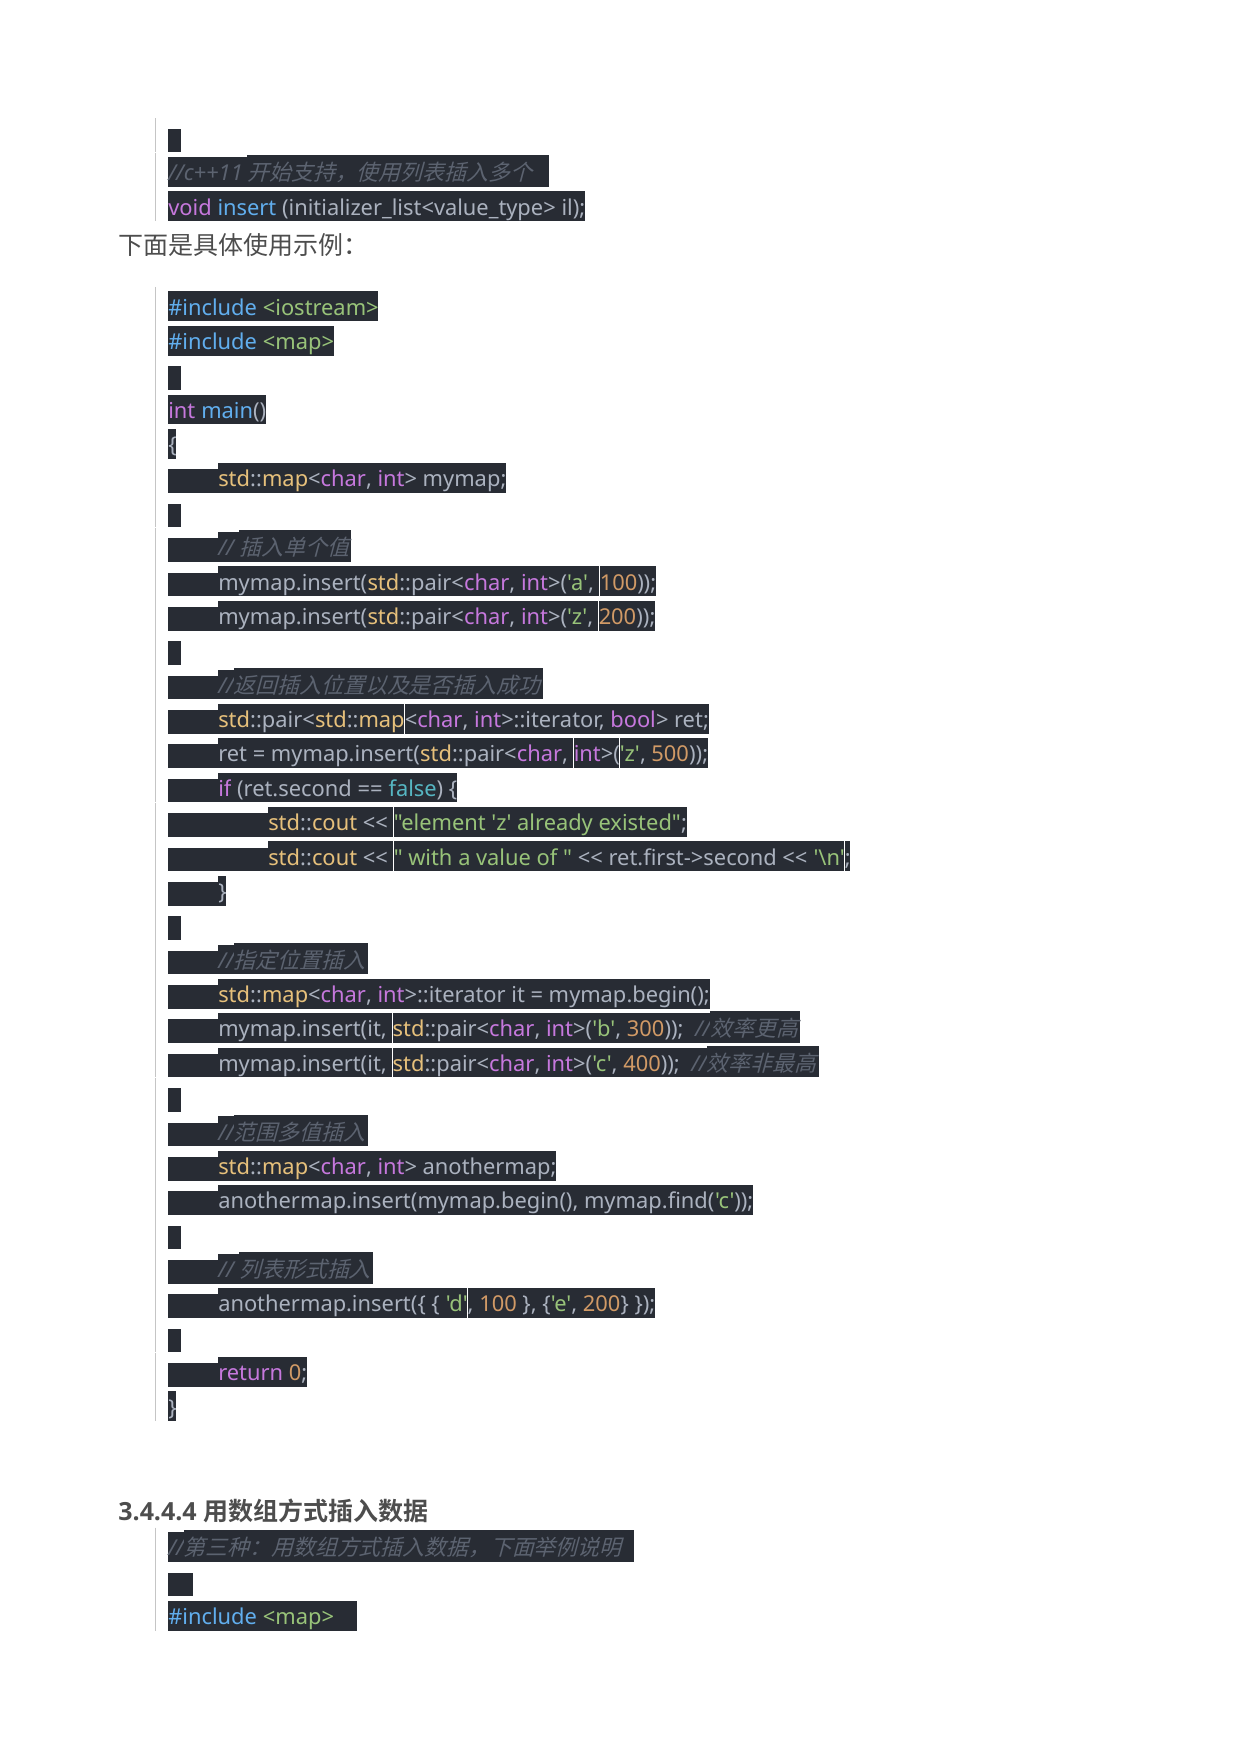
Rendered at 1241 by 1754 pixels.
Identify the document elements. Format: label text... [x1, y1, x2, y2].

text [118, 187, 155, 221]
text [118, 768, 155, 802]
text [118, 562, 155, 596]
text //第三种：用数组方式插入数据，下面举例说明 [156, 1527, 1122, 1562]
text [118, 1527, 155, 1562]
text [118, 1146, 155, 1181]
text ret = mymap.insert(std::pair<char, int>('z', 500)); [156, 734, 1122, 768]
text mymap.insert(it, std::pair<char, int>('c', 400)); //效率非最高 [156, 1043, 1122, 1077]
text if (ret.second == false) { [156, 768, 1122, 802]
text //返回插入位置以及是否插入成功 [156, 665, 1122, 699]
text std::cout << "element 'z' already existed"; [156, 802, 1122, 837]
text } [156, 871, 1122, 906]
text [118, 699, 155, 734]
text { [156, 424, 1122, 459]
text [118, 527, 155, 562]
text #include <map> [156, 321, 1122, 356]
text return 0; [156, 1352, 1122, 1387]
text mymap.insert(std::pair<char, int>('z', 200)); [156, 596, 1122, 631]
text [118, 287, 155, 321]
text anothermap.insert({ { 'd', 100 }, {'e', 200} }); [156, 1284, 1122, 1318]
text [118, 424, 155, 459]
text int main() [156, 390, 1122, 424]
text [118, 1009, 155, 1043]
text [118, 390, 155, 424]
text 3.4.4.4 用数组方式插入数据 [118, 1487, 1122, 1527]
text [118, 459, 155, 493]
text mymap.insert(std::pair<char, int>('a', 100)); [156, 562, 1122, 596]
text #include <map> [156, 1596, 1122, 1631]
text // 插入单个值 [156, 527, 1122, 562]
text void insert (initializer_list<value_type> il); [156, 187, 1122, 221]
text anothermap.insert(mymap.begin(), mymap.find('c')); [156, 1181, 1122, 1215]
text [118, 1181, 155, 1215]
text [118, 974, 155, 1009]
text } [156, 1387, 1122, 1421]
text std::cout << " with a value of " << ret.first->second << '\n'; [156, 837, 1122, 871]
text [118, 837, 155, 871]
text std::pair<std::map<char, int>::iterator, bool> ret; [156, 699, 1122, 734]
text [118, 1112, 155, 1146]
text [118, 1043, 155, 1077]
text 下面是具体使用示例： [118, 221, 1122, 262]
text [118, 802, 155, 837]
text //c++11开始支持，使用列表插入多个 [156, 152, 1122, 187]
text std::map<char, int> mymap; [156, 459, 1122, 493]
text [118, 665, 155, 699]
text std::map<char, int>::iterator it = mymap.begin(); [156, 974, 1122, 1009]
text [118, 1284, 155, 1318]
text std::map<char, int> anothermap; [156, 1146, 1122, 1181]
text [118, 1249, 155, 1284]
text [118, 321, 155, 356]
text //指定位置插入 [156, 940, 1122, 974]
text [118, 1596, 155, 1631]
text [118, 1387, 155, 1421]
text [118, 940, 155, 974]
text [118, 871, 155, 906]
text [118, 152, 155, 187]
text [118, 596, 155, 631]
text [118, 1352, 155, 1387]
text // 列表形式插入 [156, 1249, 1122, 1284]
text //范围多值插入 [156, 1112, 1122, 1146]
text [118, 734, 155, 768]
text mymap.insert(it, std::pair<char, int>('b', 300)); //效率更高 [156, 1009, 1122, 1043]
text #include <iostream> [156, 287, 1122, 321]
